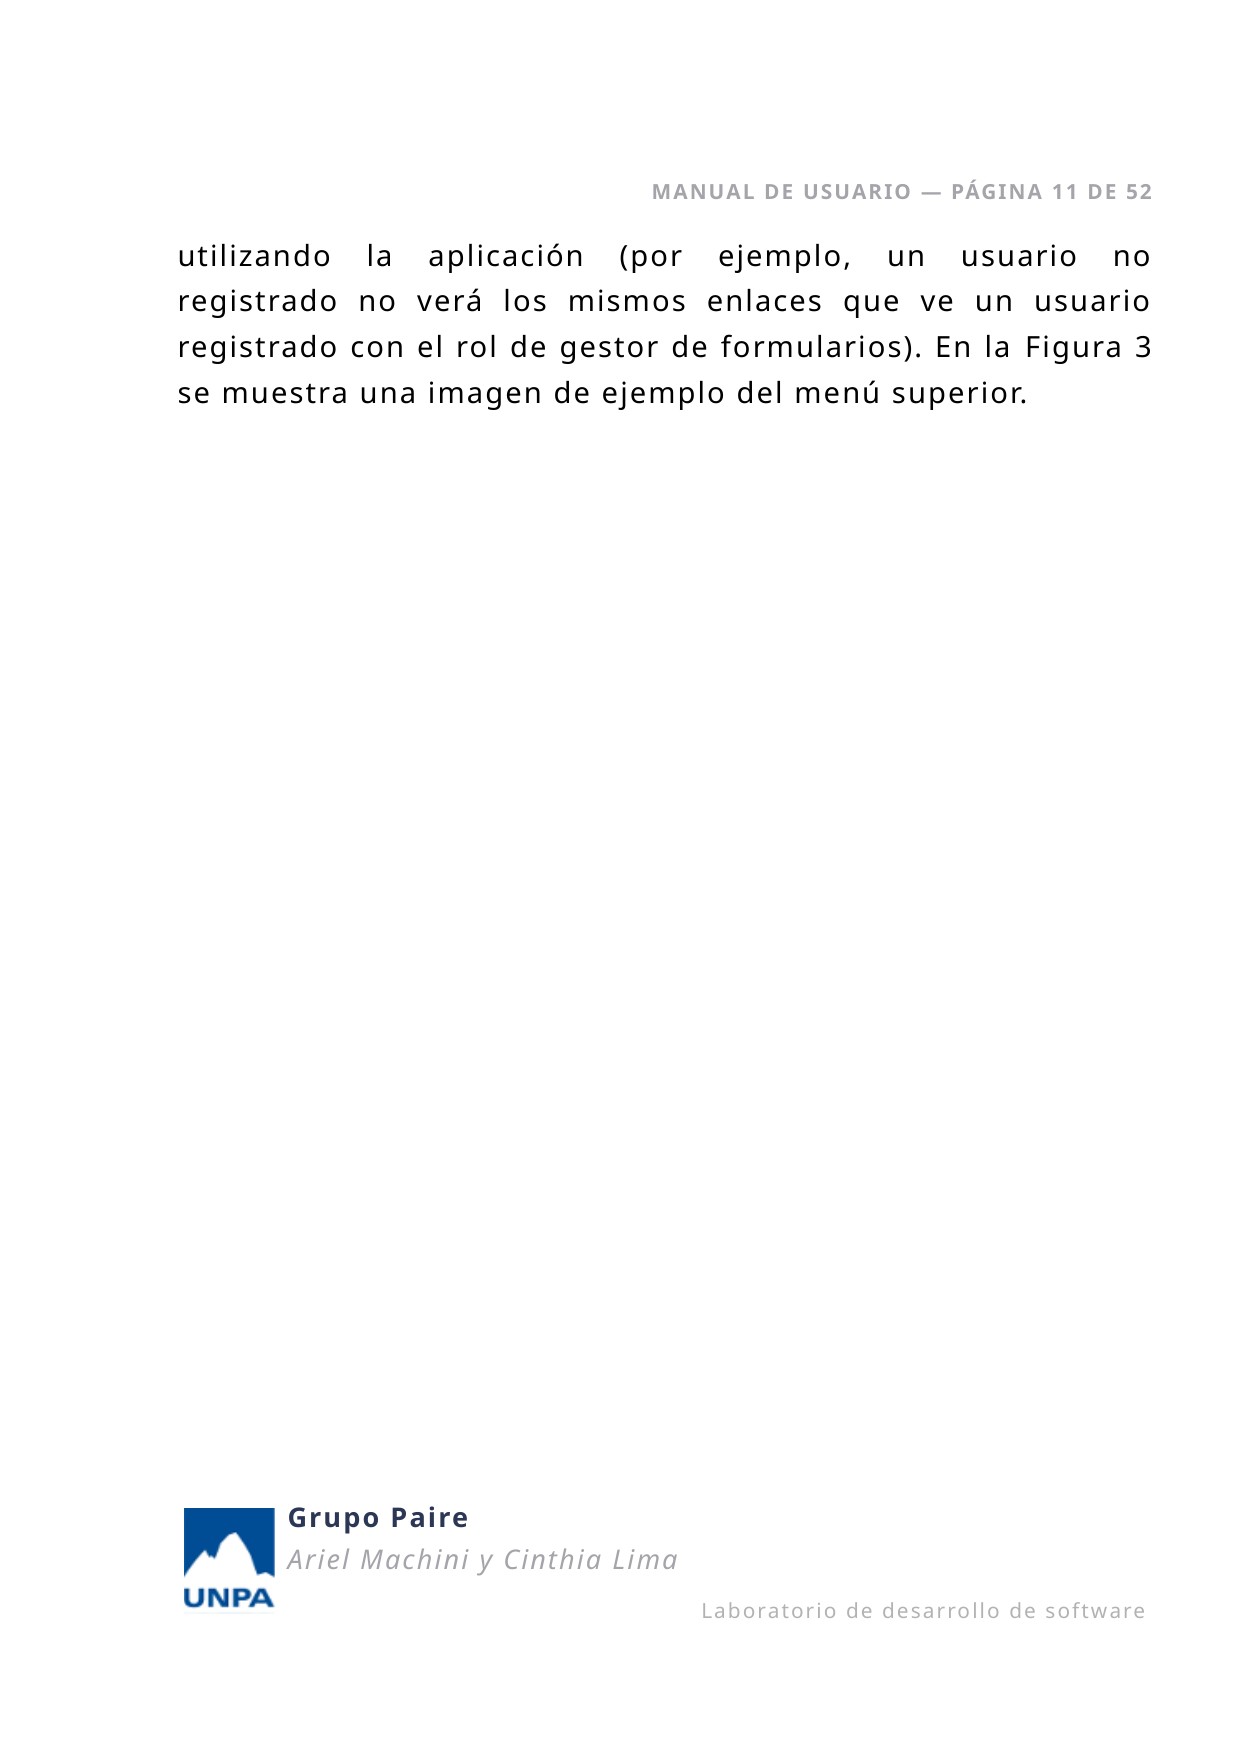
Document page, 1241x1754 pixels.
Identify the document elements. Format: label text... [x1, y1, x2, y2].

picture [184, 1508, 275, 1614]
text utilizando la aplicación (por ejemplo, un usuario no registrado no verá los mismos enlaces que ve un usuario registrado con el rol de gestor de formularios). En la Figura 3 se muestra una imagen de ejemplo del menú superior. [177, 235, 1152, 412]
